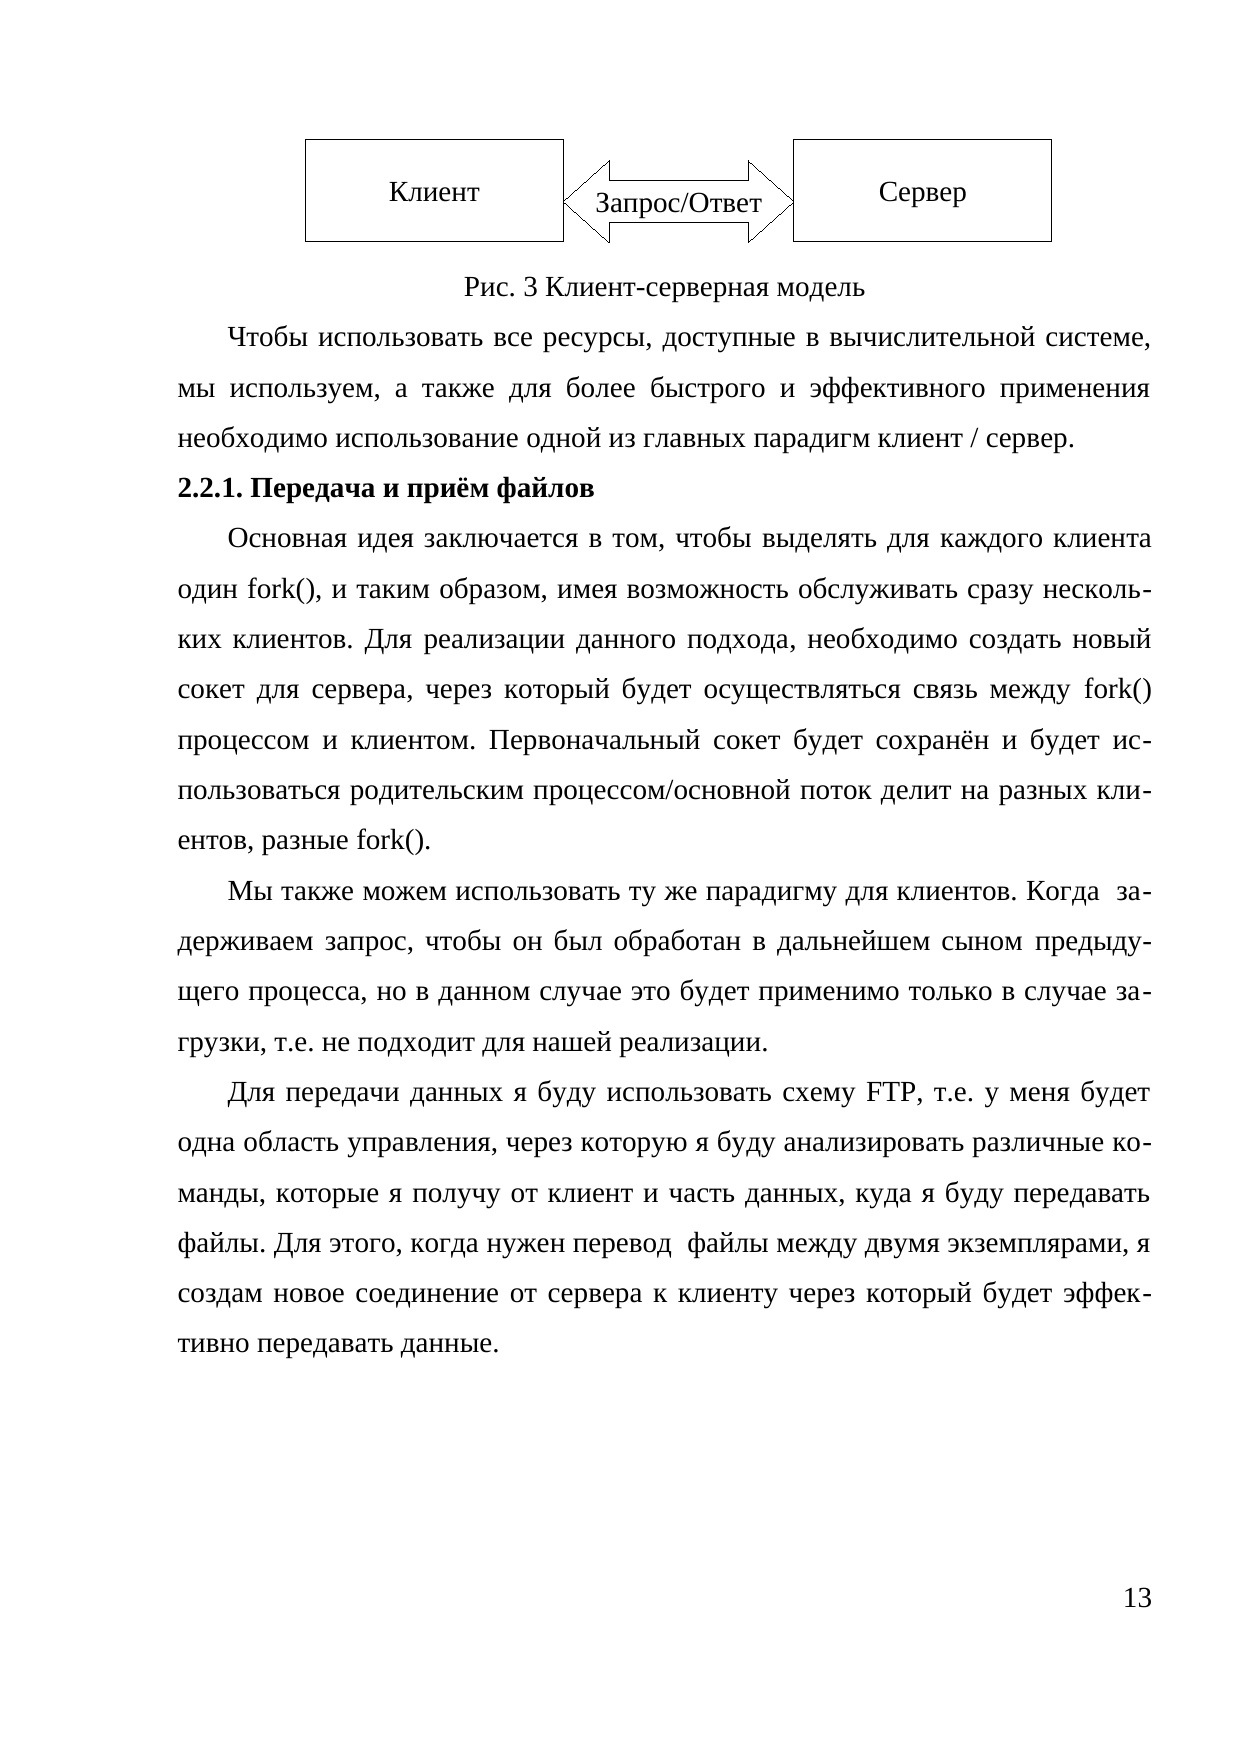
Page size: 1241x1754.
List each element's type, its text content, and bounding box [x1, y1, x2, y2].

text Рис. 3 Клиент-серверная модель [177, 269, 1152, 303]
text Мы также можем использовать ту же парадигму для клиентов. Когда за­держиваем запрос, чтобы он был обработан в дальнейшем сыном предыду­щего процесса, но в данном случае это будет применимо только в случае за­грузки, т.е. не подходит для нашей реализации. [177, 873, 1152, 1057]
text Для передачи данных я буду использовать схему FTP, т.е. у меня будет одна область управления, через которую я буду анализировать различные ко­манды, которые я получу от клиент и часть данных, куда я буду передавать файлы. Для этого, когда нужен перевод файлы между двумя экземплярами, я создам новое соединение от сервера к клиенту через который будет эффек­тивно передавать данные. [177, 1074, 1152, 1359]
text Чтобы использовать все ресурсы, доступные в вычислительной системе, мы используем, а также для более быстрого и эффективного применения необходимо использование одной из главных парадигм клиент / сервер. [177, 319, 1152, 453]
text Основная идея заключается в том, чтобы выделять для каждого клиен­та один fork(), и таким образом, имея возможность обслуживать сразу несколь­ких клиентов. Для реализации данного подхода, необходимо создать новый сокет для сервера, через который будет осуществляться связь между fork() процессом и клиентом. Первоначальный сокет будет сохранён и будет ис­пользоваться родительским процессом/основной поток делит на разных кли­ентов, разные fork(). [177, 521, 1152, 856]
subtitle 2.2.1. Передача и приём файлов [177, 470, 1152, 504]
